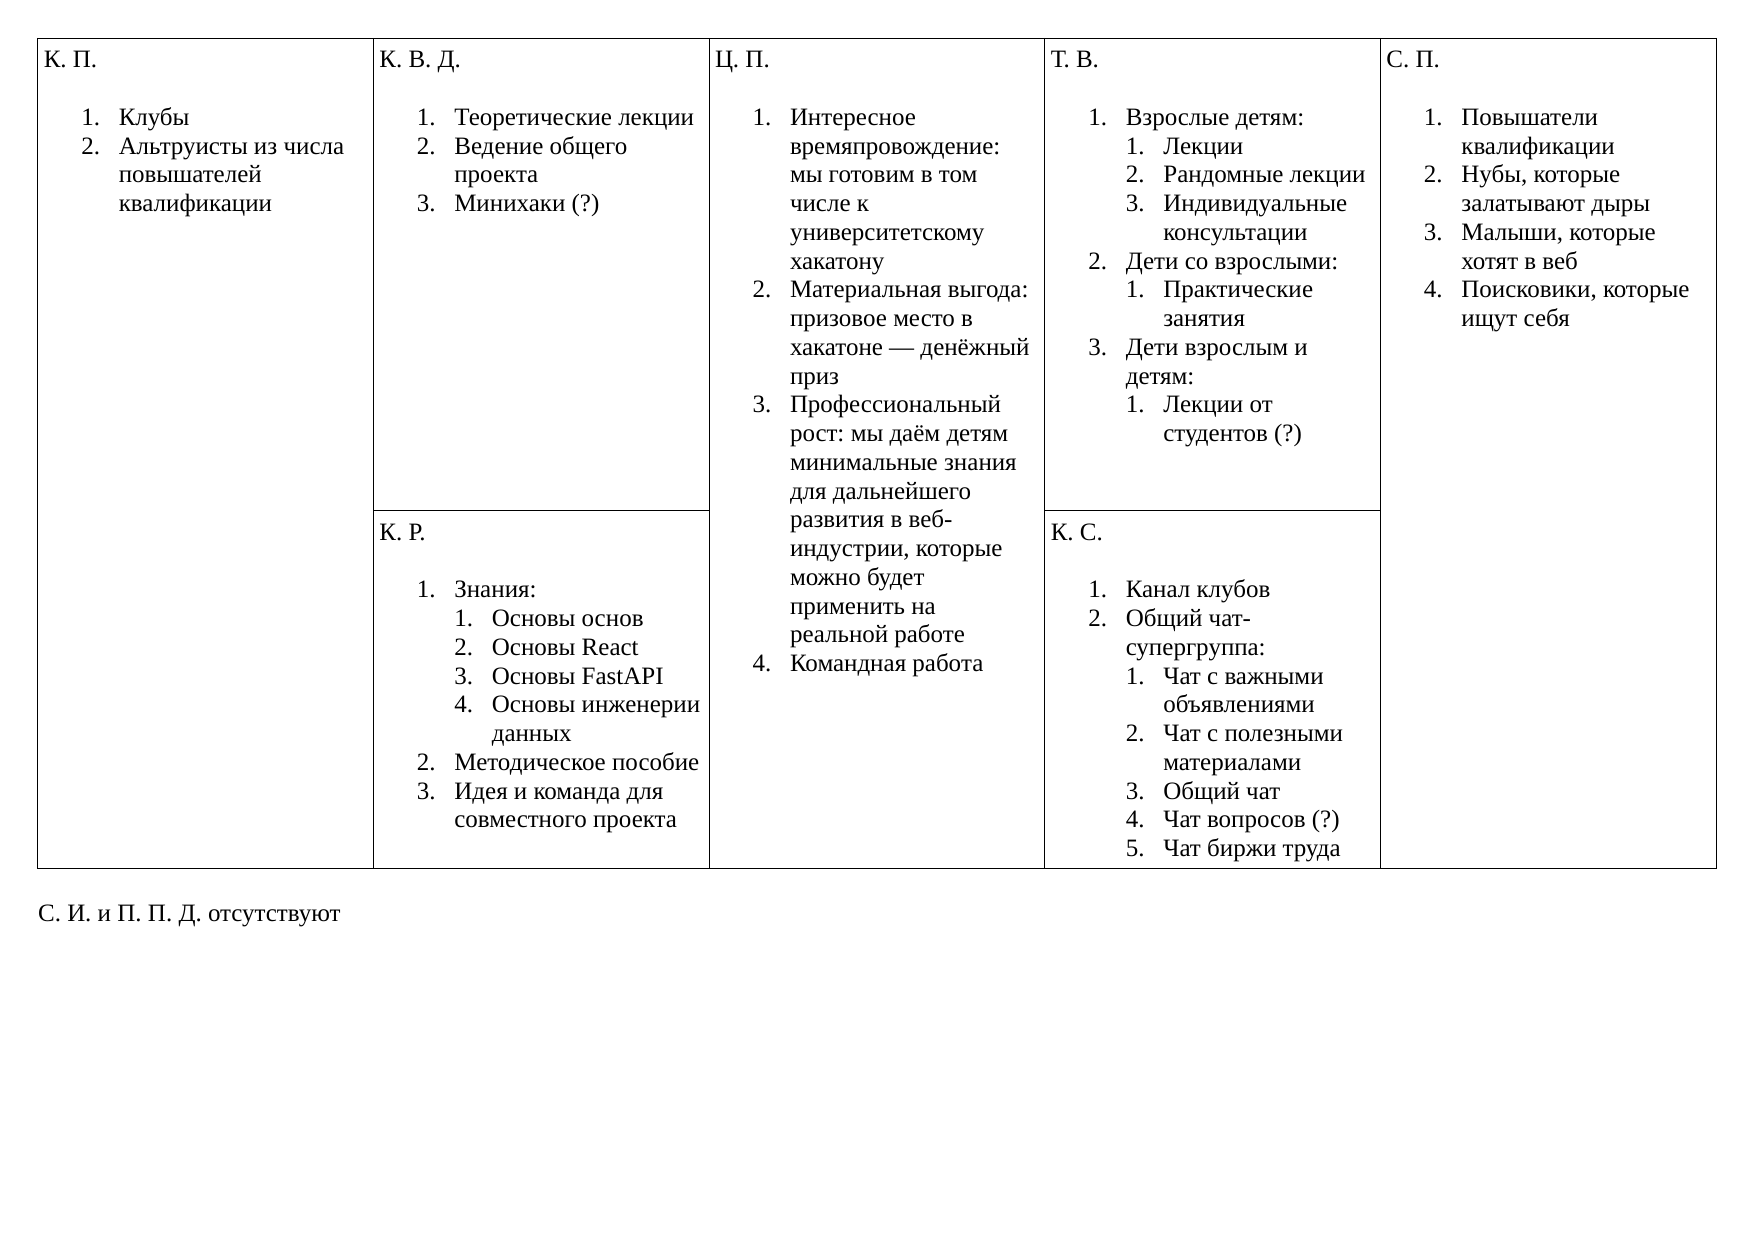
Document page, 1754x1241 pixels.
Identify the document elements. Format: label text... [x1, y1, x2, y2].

table_header К. П. Клубы Альтруисты из числа повышателей квалификации [38, 39, 373, 868]
table_cell К. С. Канал клубов Общий чат-супергруппа: Чат с важными объявлениями Чат с полезными материалами Общий чат Чат вопросов (?) Чат биржи труда [1045, 511, 1380, 868]
table_header К. В. Д. Теоретические лекции Ведение общего проекта Минихаки (?) [374, 39, 709, 510]
table_header С. П. Повышатели квалификации Нубы, которые залатывают дыры Малыши, которые хотят в веб Поисковики, которые ищут себя [1381, 39, 1716, 868]
table_header Ц. П. Интересное времяпровождение: мы готовим в том числе к университетскому хакатону Материальная выгода: призовое место в хакатоне — денёжный приз Профессиональный рост: мы даём детям минимальные знания для дальнейшего развития в веб-индустрии, которые можно будет применить на реальной работе Командная работа [710, 39, 1044, 868]
table_header Т. В. Взрослые детям: Лекции Рандомные лекции Индивидуальные консультации Дети со взрослыми: Практические занятия Дети взрослым и детям: Лекции от студентов (?) [1045, 39, 1380, 510]
table_cell К. Р. Знания: Основы основ Основы React Основы FastAPI Основы инженерии данных Методическое пособие Идея и команда для совместного проекта [374, 511, 709, 868]
text С. И. и П. П. Д. отсутствуют [38, 898, 1716, 926]
